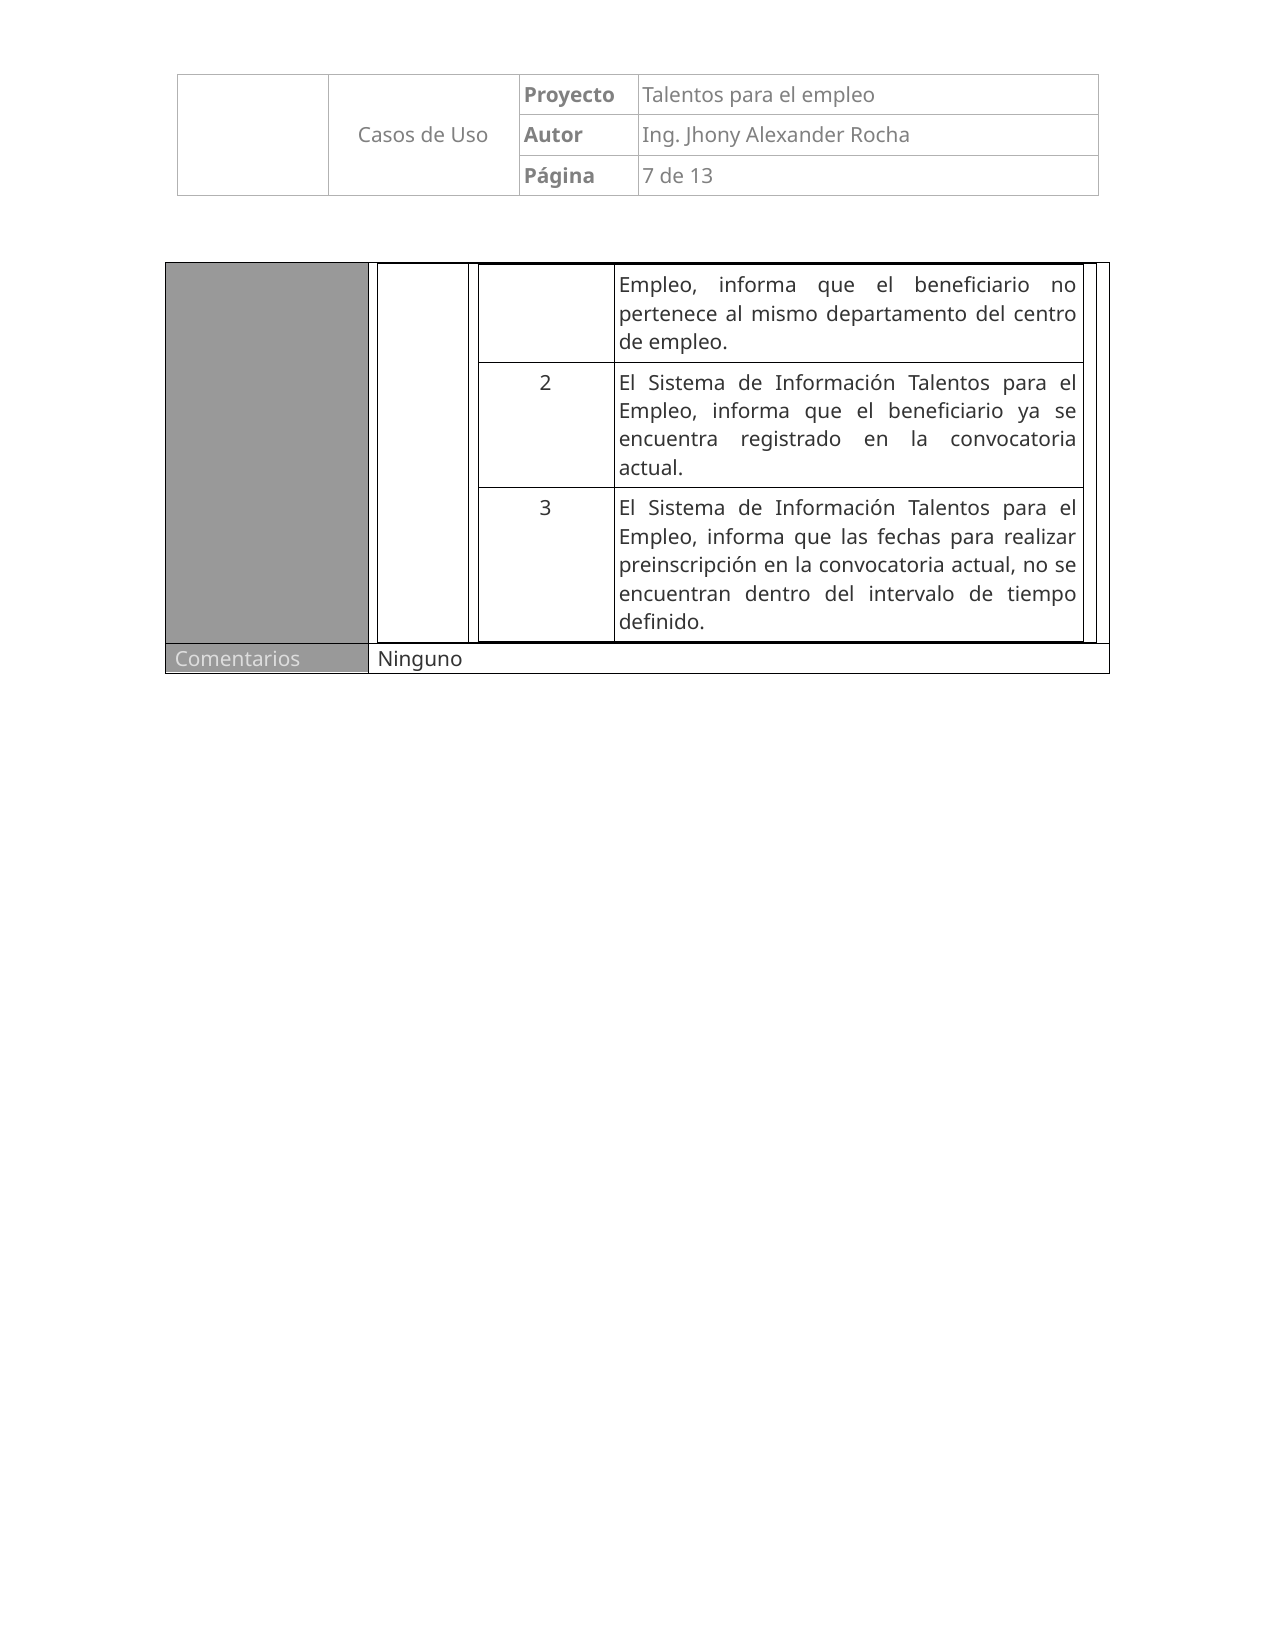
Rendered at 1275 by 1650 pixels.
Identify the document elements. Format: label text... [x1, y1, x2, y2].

table_cell [479, 265, 614, 361]
table_cell Ninguno [369, 644, 1109, 672]
table_cell Comentarios [166, 644, 174, 672]
table_cell [1097, 263, 1109, 643]
table_cell El Sistema de Información Talentos para el Empleo, informa que las fechas para realizar preinscripción en la convocatoria actual, no se encuentran dentro del intervalo de tiempo definido. [615, 488, 1083, 641]
table_cell Comentarios [357, 644, 368, 672]
table_cell [378, 264, 468, 642]
table_cell Empleo, informa que el beneficiario no pertenece al mismo departamento del centro de empleo. [615, 265, 1083, 361]
table_cell 2 [479, 363, 614, 487]
table_cell [369, 263, 377, 643]
table_cell El Sistema de Información Talentos para el Empleo, informa que el beneficiario ya se encuentra registrado en la convocatoria actual. [615, 363, 1083, 487]
table_cell [166, 263, 368, 643]
table_cell 3 [479, 488, 614, 641]
